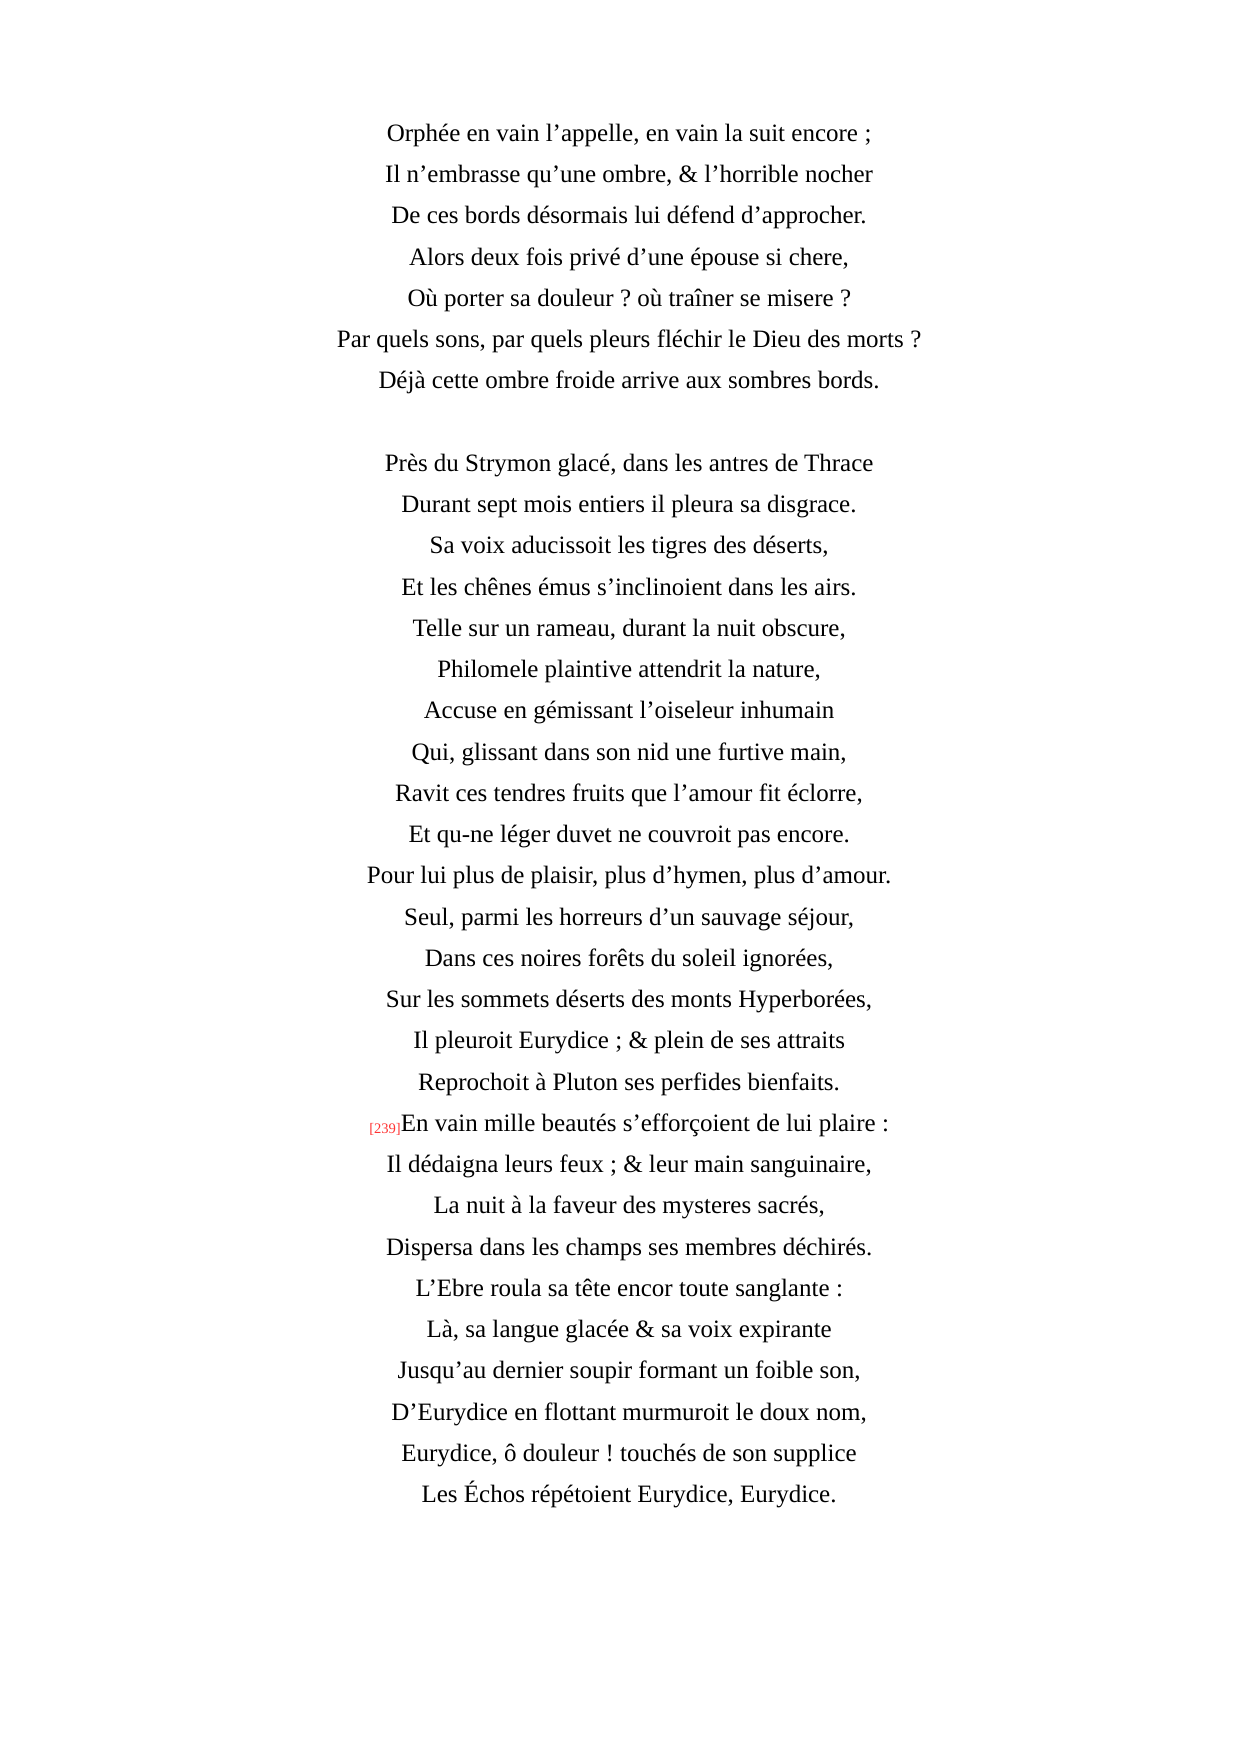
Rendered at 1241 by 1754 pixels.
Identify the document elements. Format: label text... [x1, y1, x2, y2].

text Philomele plaintive attendrit la nature, [118, 654, 1122, 683]
text Orphée en vain l’appelle, en vain la suit encore ; [118, 118, 1122, 147]
text Accuse en gémissant l’oiseleur inhumain [118, 696, 1122, 724]
text Près du Strymon glacé, dans les antres de Thrace [118, 448, 1122, 477]
text Reprochoit à Pluton ses perfides bienfaits. [118, 1067, 1122, 1096]
text Par quels sons, par quels pleurs fléchir le Dieu des morts ? [118, 324, 1122, 353]
text [239]En vain mille beautés s’efforçoient de lui plaire : [118, 1108, 1122, 1137]
text Il n’embrasse qu’une ombre, & l’horrible nocher [118, 159, 1122, 188]
text Telle sur un rameau, durant la nuit obscure, [118, 613, 1122, 642]
text Qui, glissant dans son nid une furtive main, [118, 737, 1122, 766]
text De ces bords désormais lui défend d’approcher. [118, 201, 1122, 229]
text Alors deux fois privé d’une épouse si chere, [118, 242, 1122, 271]
text La nuit à la faveur des mysteres sacrés, [118, 1191, 1122, 1219]
text Dispersa dans les champs ses membres déchirés. [118, 1232, 1122, 1261]
text Et qu-ne léger duvet ne couvroit pas encore. [118, 819, 1122, 848]
text Pour lui plus de plaisir, plus d’hymen, plus d’amour. [118, 861, 1122, 889]
text Sa voix aducissoit les tigres des déserts, [118, 531, 1122, 559]
text Et les chênes émus s’inclinoient dans les airs. [118, 572, 1122, 601]
text D’Eurydice en flottant murmuroit le doux nom, [118, 1397, 1122, 1426]
text L’Ebre roula sa tête encor toute sanglante : [118, 1273, 1122, 1302]
text Durant sept mois entiers il pleura sa disgrace. [118, 489, 1122, 518]
text Dans ces noires forêts du soleil ignorées, [118, 943, 1122, 972]
text Il dédaigna leurs feux ; & leur main sanguinaire, [118, 1149, 1122, 1178]
text Eurydice, ô douleur ! touchés de son supplice [118, 1438, 1122, 1467]
text Jusqu’au dernier soupir formant un foible son, [118, 1356, 1122, 1384]
text Il pleuroit Eurydice ; & plein de ses attraits [118, 1026, 1122, 1054]
text Là, sa langue glacée & sa voix expirante [118, 1314, 1122, 1343]
text Sur les sommets déserts des monts Hyperborées, [118, 984, 1122, 1013]
text Ravit ces tendres fruits que l’amour fit éclorre, [118, 778, 1122, 807]
text Déjà cette ombre froide arrive aux sombres bords. [118, 366, 1122, 394]
text Où porter sa douleur ? où traîner se misere ? [118, 283, 1122, 312]
text Les Échos répétoient Eurydice, Eurydice. [118, 1479, 1122, 1508]
text Seul, parmi les horreurs d’un sauvage séjour, [118, 902, 1122, 931]
